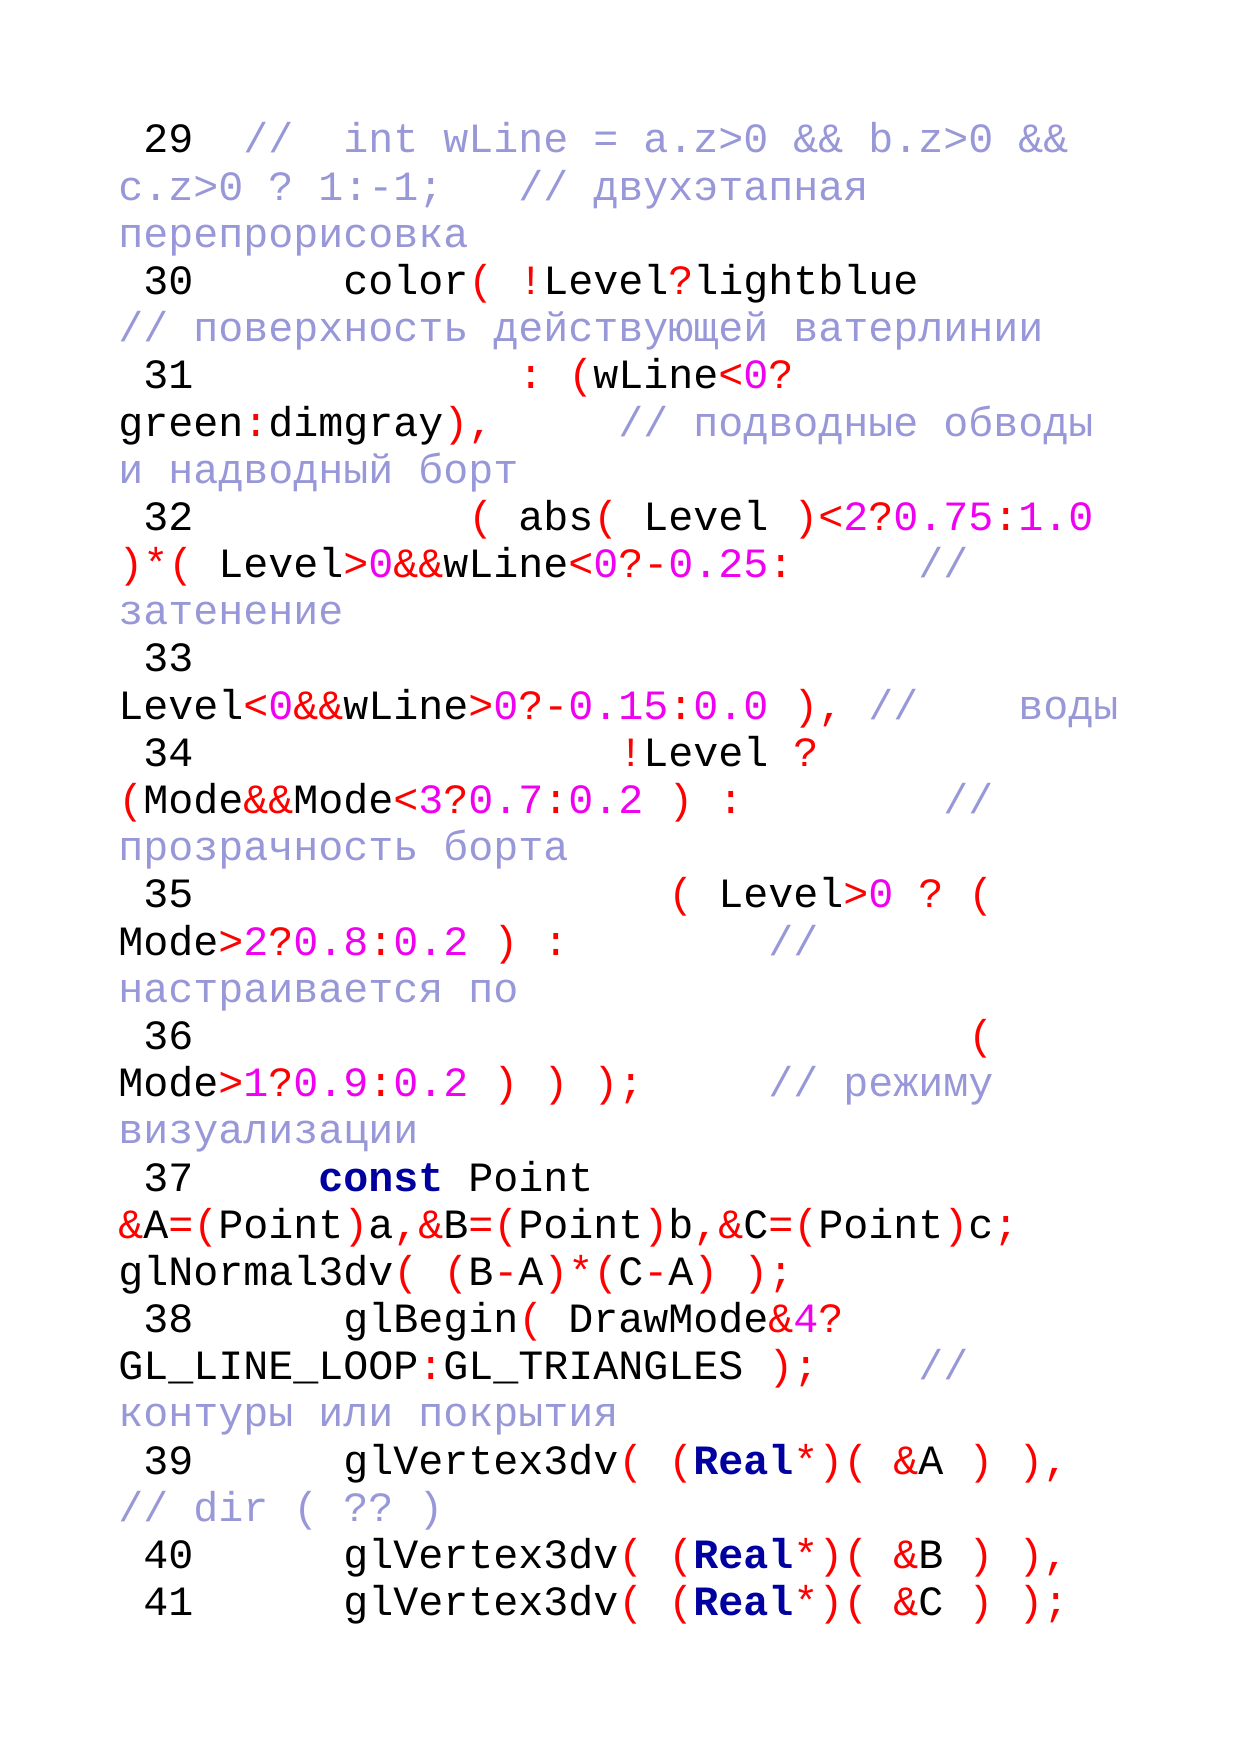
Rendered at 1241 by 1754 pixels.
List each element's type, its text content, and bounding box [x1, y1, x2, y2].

subtitle 33 Level<0&&wLine>0?-0.15:0.0 ), // воды [118, 637, 1122, 732]
subtitle 40 glVertex3dv( (Real*)( &B ) ), [968, 1534, 1122, 1581]
subtitle 30 color( !Level?lightblue // поверхность действующей ватерлинии [118, 260, 1122, 354]
subtitle 37 const Point &A=(Point)a,&B=(Point)b,&C=(Point)c; glNormal3dv( (B-A)*(C-A) ); [118, 1156, 1122, 1298]
subtitle 29 // int wLine = a.z>0 && b.z>0 && c.z>0 ? 1:-1; // двухэтапная перепрорисовка [118, 118, 1122, 260]
subtitle 32 ( abs( Level )<2?0.75:1.0 )*( Level>0&&wLine<0?-0.25: // затенение [118, 496, 1122, 637]
subtitle 41 glVertex3dv( (Real*)( &C ) ); glEnd(); [618, 1581, 918, 1628]
subtitle 34 !Level ? (Mode&&Mode<3?0.7:0.2 ) : // прозрачность борта [118, 732, 1122, 873]
subtitle 38 glBegin( DrawMode&4?GL_LINE_LOOP:GL_TRIANGLES ); // контуры или покрытия [118, 1298, 1122, 1439]
subtitle 41 glVertex3dv( (Real*)( &C ) ); glEnd(); [118, 1581, 343, 1628]
subtitle 31 : (wLine<0?green:dimgray), // подводные обводы и надводный борт [118, 354, 1122, 496]
subtitle 40 glVertex3dv( (Real*)( &B ) ), [618, 1534, 918, 1581]
subtitle 39 glVertex3dv( (Real*)( &A ) ), // dir ( ?? ) [118, 1439, 1122, 1534]
subtitle 36 ( Mode>1?0.9:0.2 ) ) ); // режиму визуализации [118, 1015, 1122, 1156]
subtitle 40 glVertex3dv( (Real*)( &B ) ), [118, 1534, 343, 1581]
subtitle 35 ( Level>0 ? ( Mode>2?0.8:0.2 ) : // настраивается по [118, 873, 1122, 1015]
subtitle 41 glVertex3dv( (Real*)( &C ) ); glEnd(); [968, 1581, 1122, 1628]
